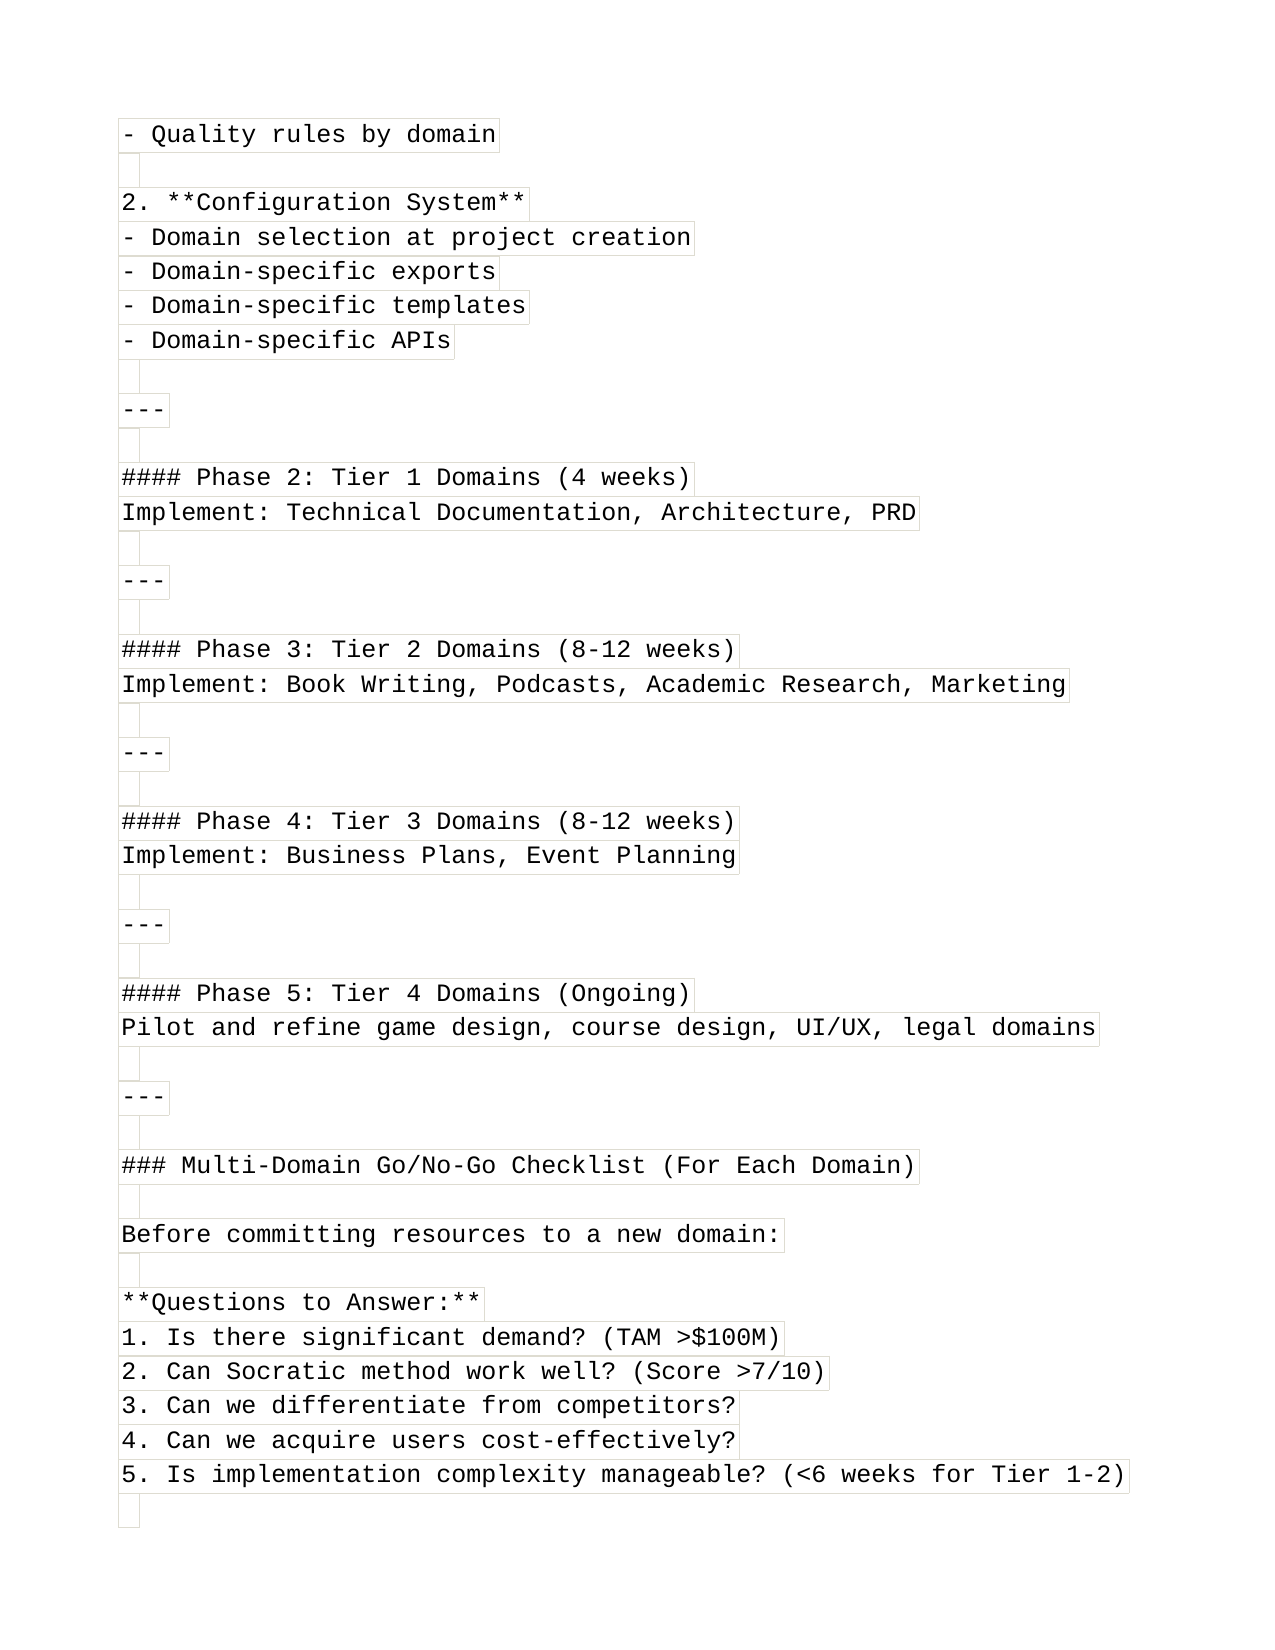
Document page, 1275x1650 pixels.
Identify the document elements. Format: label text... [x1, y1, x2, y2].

text [455, 324, 1157, 359]
text [695, 221, 1157, 256]
text #### Phase 2: Tier 1 Domains (4 weeks) [119, 463, 694, 496]
text [530, 187, 1157, 221]
text [785, 1218, 1157, 1252]
text 1. Is there significant demand? (TAM >$100M) [119, 1322, 784, 1355]
text [920, 1149, 1157, 1184]
text [920, 496, 1157, 531]
text **Questions to Answer:** [119, 1288, 484, 1321]
text 2. **Configuration System** [119, 188, 529, 221]
text --- [119, 1082, 169, 1115]
text [740, 1424, 1157, 1459]
text - Domain selection at project creation [119, 222, 694, 255]
text --- [119, 738, 169, 771]
text [485, 1287, 1157, 1321]
text --- [170, 737, 1157, 771]
text [695, 462, 1157, 496]
text [740, 634, 1157, 668]
text - Domain-specific APIs [119, 325, 454, 359]
text - Domain-specific exports [119, 257, 499, 290]
text 4. Can we acquire users cost-effectively? [119, 1425, 739, 1459]
text #### Phase 4: Tier 3 Domains (8-12 weeks) [119, 807, 739, 840]
text - Quality rules by domain [119, 119, 499, 152]
text Implement: Book Writing, Podcasts, Academic Research, Marketing [119, 669, 1069, 702]
text --- [119, 566, 169, 599]
text --- [170, 1081, 1157, 1115]
text 5. Is implementation complexity manageable? (<6 weeks for Tier 1-2) [119, 1460, 1129, 1493]
text [500, 118, 1157, 152]
text Pilot and refine game design, course design, UI/UX, legal domains [119, 1013, 1099, 1046]
text 3. Can we differentiate from competitors? [119, 1391, 739, 1424]
text --- [170, 565, 1157, 599]
text --- [119, 910, 169, 943]
text [1100, 1012, 1157, 1046]
text --- [170, 909, 1157, 943]
text Before committing resources to a new domain: [119, 1219, 784, 1252]
text [1070, 668, 1157, 702]
text ### Multi-Domain Go/No-Go Checklist (For Each Domain) [119, 1150, 919, 1184]
text Implement: Technical Documentation, Architecture, PRD [119, 497, 919, 530]
text #### Phase 3: Tier 2 Domains (8-12 weeks) [119, 635, 739, 668]
text [530, 290, 1157, 324]
text [830, 1356, 1157, 1390]
text 2. Can Socratic method work well? (Score >7/10) [119, 1357, 829, 1390]
text [695, 977, 1157, 1012]
text --- [119, 394, 169, 427]
text - Domain-specific templates [119, 291, 529, 324]
text [740, 1390, 1157, 1424]
text --- [170, 393, 1157, 427]
text [785, 1321, 1157, 1356]
text Implement: Business Plans, Event Planning [119, 841, 739, 874]
text #### Phase 5: Tier 4 Domains (Ongoing) [119, 979, 694, 1012]
text [740, 840, 1157, 874]
text [500, 256, 1157, 290]
text [740, 806, 1157, 840]
